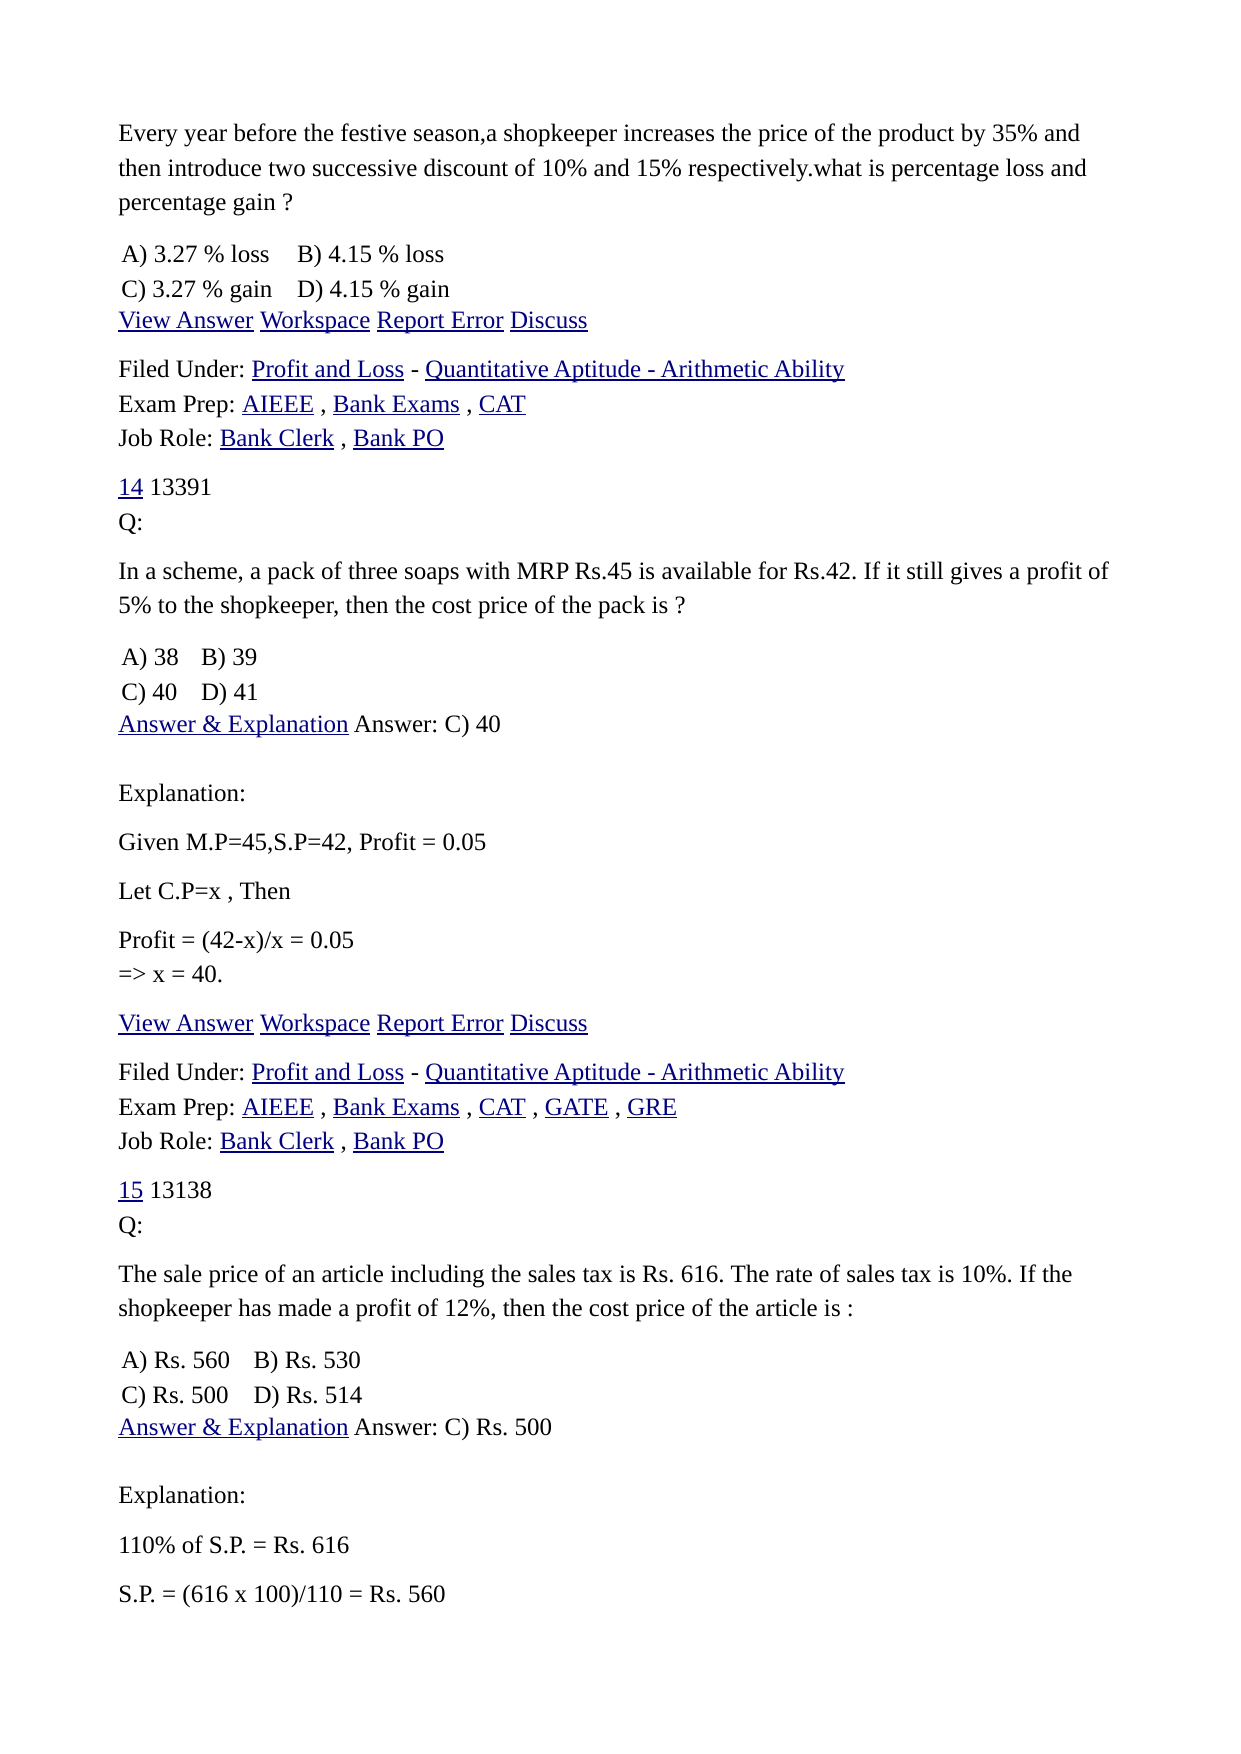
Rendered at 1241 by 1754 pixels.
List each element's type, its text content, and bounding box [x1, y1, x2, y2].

text Q: [118, 1210, 1122, 1239]
text The sale price of an article including the sales tax is Rs. 616. The rate of sales tax is 10%. If the shopkeeper has made a profit of 12%, then the cost price of the article is : [118, 1259, 1122, 1322]
text Filed Under: Profit and Loss - Quantitative Aptitude - Arithmetic Ability Exam Prep: AIEEE , Bank Exams , CAT , GATE , GRE Job Role: Bank Clerk , Bank PO [118, 1057, 1122, 1155]
text Answer & Explanation Answer: C) Rs. 500 Explanation: [118, 1412, 1122, 1509]
text View Answer Workspace Report Error Discuss [118, 1008, 1122, 1037]
text Given M.P=45,S.P=42, Profit = 0.05 [118, 827, 1122, 855]
table_header A) 38 [118, 640, 198, 674]
text Answer & Explanation Answer: C) 40 Explanation: [118, 709, 1122, 806]
text View Answer Workspace Report Error Discuss [118, 305, 1122, 334]
text 14 13391 [118, 472, 1122, 501]
table_cell C) 40 [118, 674, 198, 709]
table_header A) 3.27 % loss [118, 236, 294, 271]
table_header B) 39 [198, 640, 278, 674]
text 110% of S.P. = Rs. 616 [118, 1530, 1122, 1558]
text Profit = (42-x)/x = 0.05 => x = 40. [118, 925, 1122, 988]
text Let C.P=x , Then [118, 876, 1122, 904]
text S.P. = (616 x 100)/110 = Rs. 560 [118, 1579, 1122, 1607]
table_cell D) 4.15 % gain [294, 271, 470, 305]
text Q: [118, 507, 1122, 536]
table_cell D) 41 [198, 674, 278, 709]
table_cell C) Rs. 500 [118, 1377, 250, 1412]
table_header B) Rs. 530 [250, 1343, 382, 1377]
table_cell C) 3.27 % gain [118, 271, 294, 305]
table_cell D) Rs. 514 [250, 1377, 382, 1412]
text Every year before the festive season,a shopkeeper increases the price of the product by 35% and then introduce two successive discount of 10% and 15% respectively.what is percentage loss and percentage gain ? [118, 118, 1122, 216]
text In a scheme, a pack of three soaps with MRP Rs.45 is available for Rs.42. If it still gives a profit of 5% to the shopkeeper, then the cost price of the pack is ? [118, 556, 1122, 619]
text 15 13138 [118, 1175, 1122, 1204]
table_header B) 4.15 % loss [294, 236, 470, 271]
table_header A) Rs. 560 [118, 1343, 250, 1377]
text Filed Under: Profit and Loss - Quantitative Aptitude - Arithmetic Ability Exam Prep: AIEEE , Bank Exams , CAT Job Role: Bank Clerk , Bank PO [118, 354, 1122, 452]
